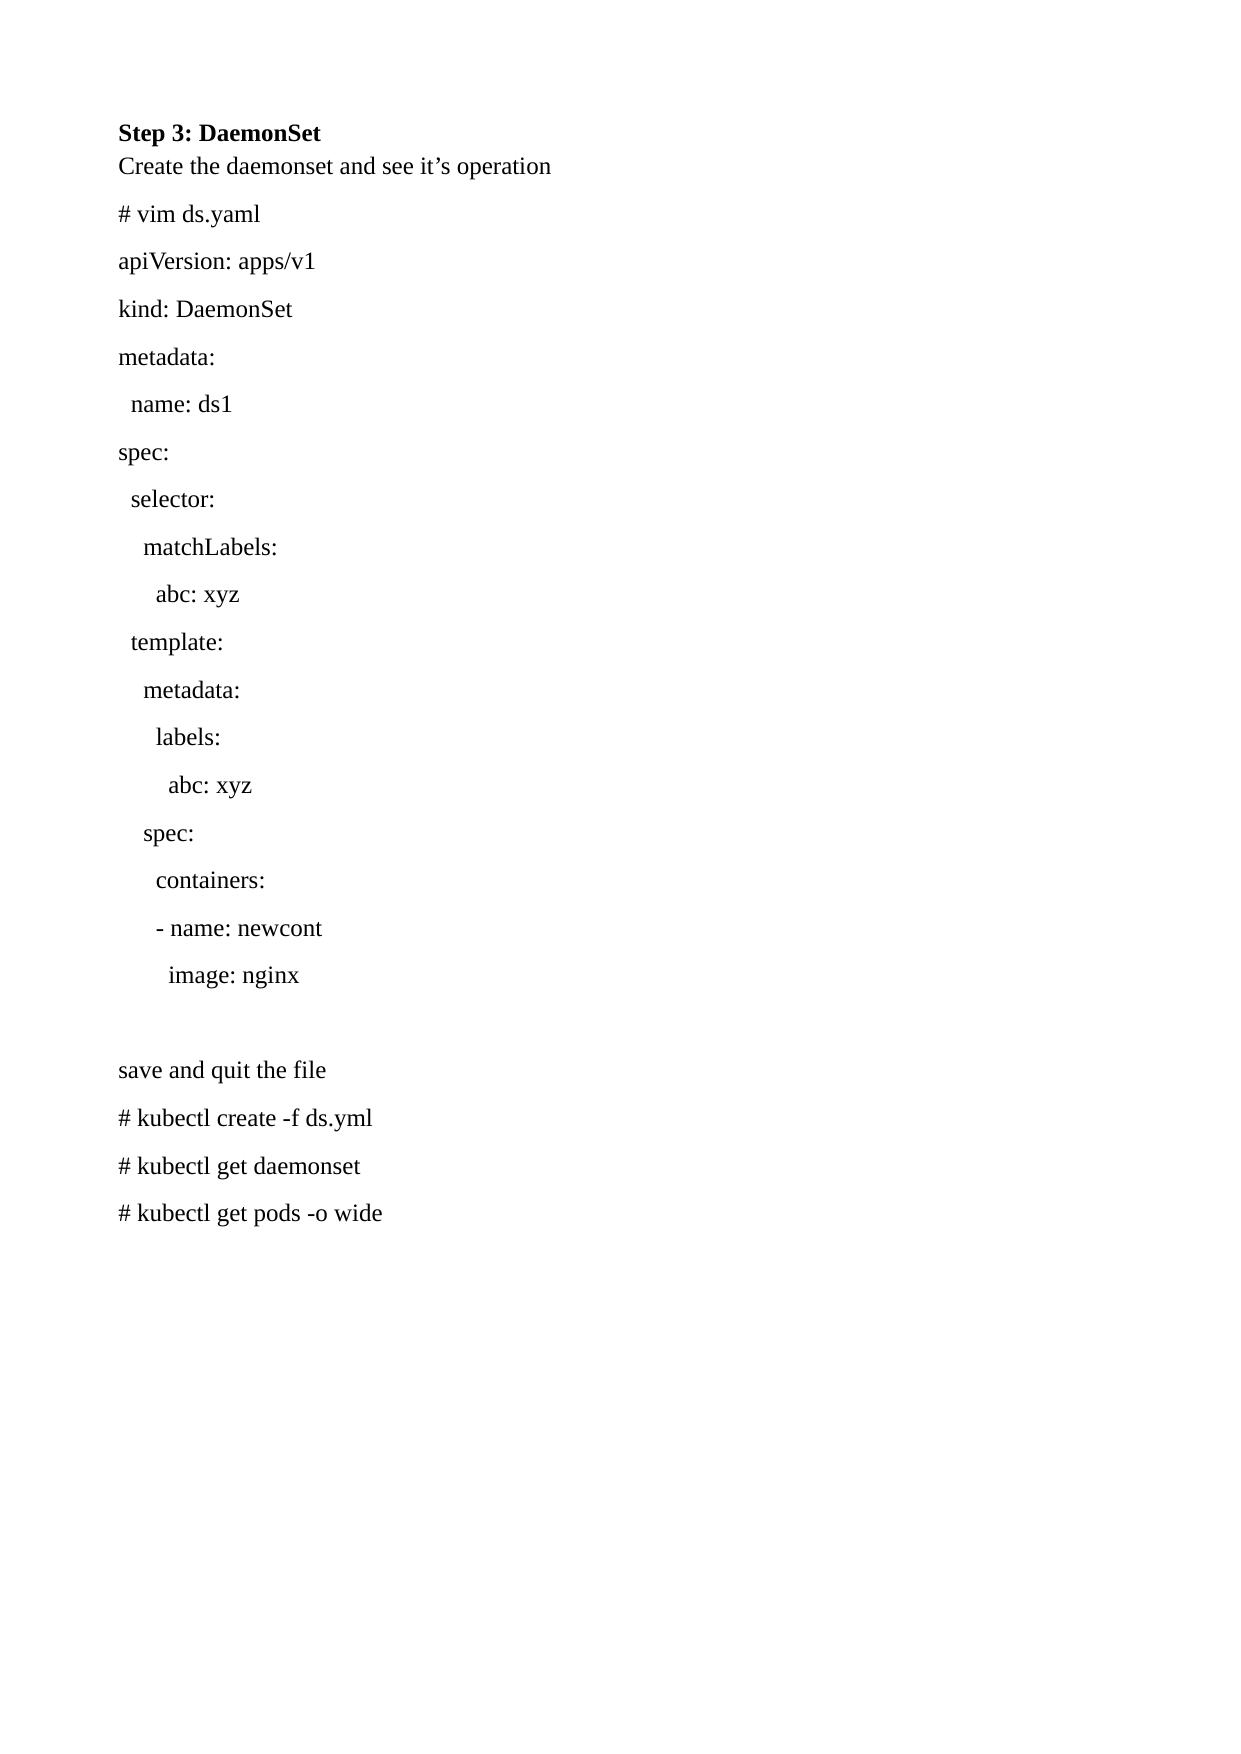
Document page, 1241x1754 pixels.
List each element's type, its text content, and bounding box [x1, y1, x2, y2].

text apiVersion: apps/v1 [118, 246, 1122, 275]
text image: nginx [118, 960, 1122, 989]
text abc: xyz [118, 579, 1122, 608]
text - name: newcont [118, 913, 1122, 942]
text # kubectl get daemonset [118, 1151, 1122, 1179]
text Step 3: DaemonSet Create the daemonset and see it’s operation [118, 118, 1122, 180]
text metadata: [118, 342, 1122, 370]
text save and quit the file [118, 1056, 1122, 1084]
text matchLabels: [118, 532, 1122, 561]
text metadata: [118, 675, 1122, 703]
text # kubectl create -f ds.yml [118, 1103, 1122, 1132]
text name: ds1 [118, 389, 1122, 418]
text # kubectl get pods -o wide [118, 1198, 1122, 1227]
text spec: [118, 818, 1122, 846]
text # vim ds.yaml [118, 199, 1122, 227]
text selector: [118, 484, 1122, 513]
text labels: [118, 722, 1122, 751]
text spec: [118, 437, 1122, 466]
text containers: [118, 865, 1122, 894]
text template: [118, 627, 1122, 656]
text kind: DaemonSet [118, 294, 1122, 323]
text abc: xyz [118, 770, 1122, 799]
